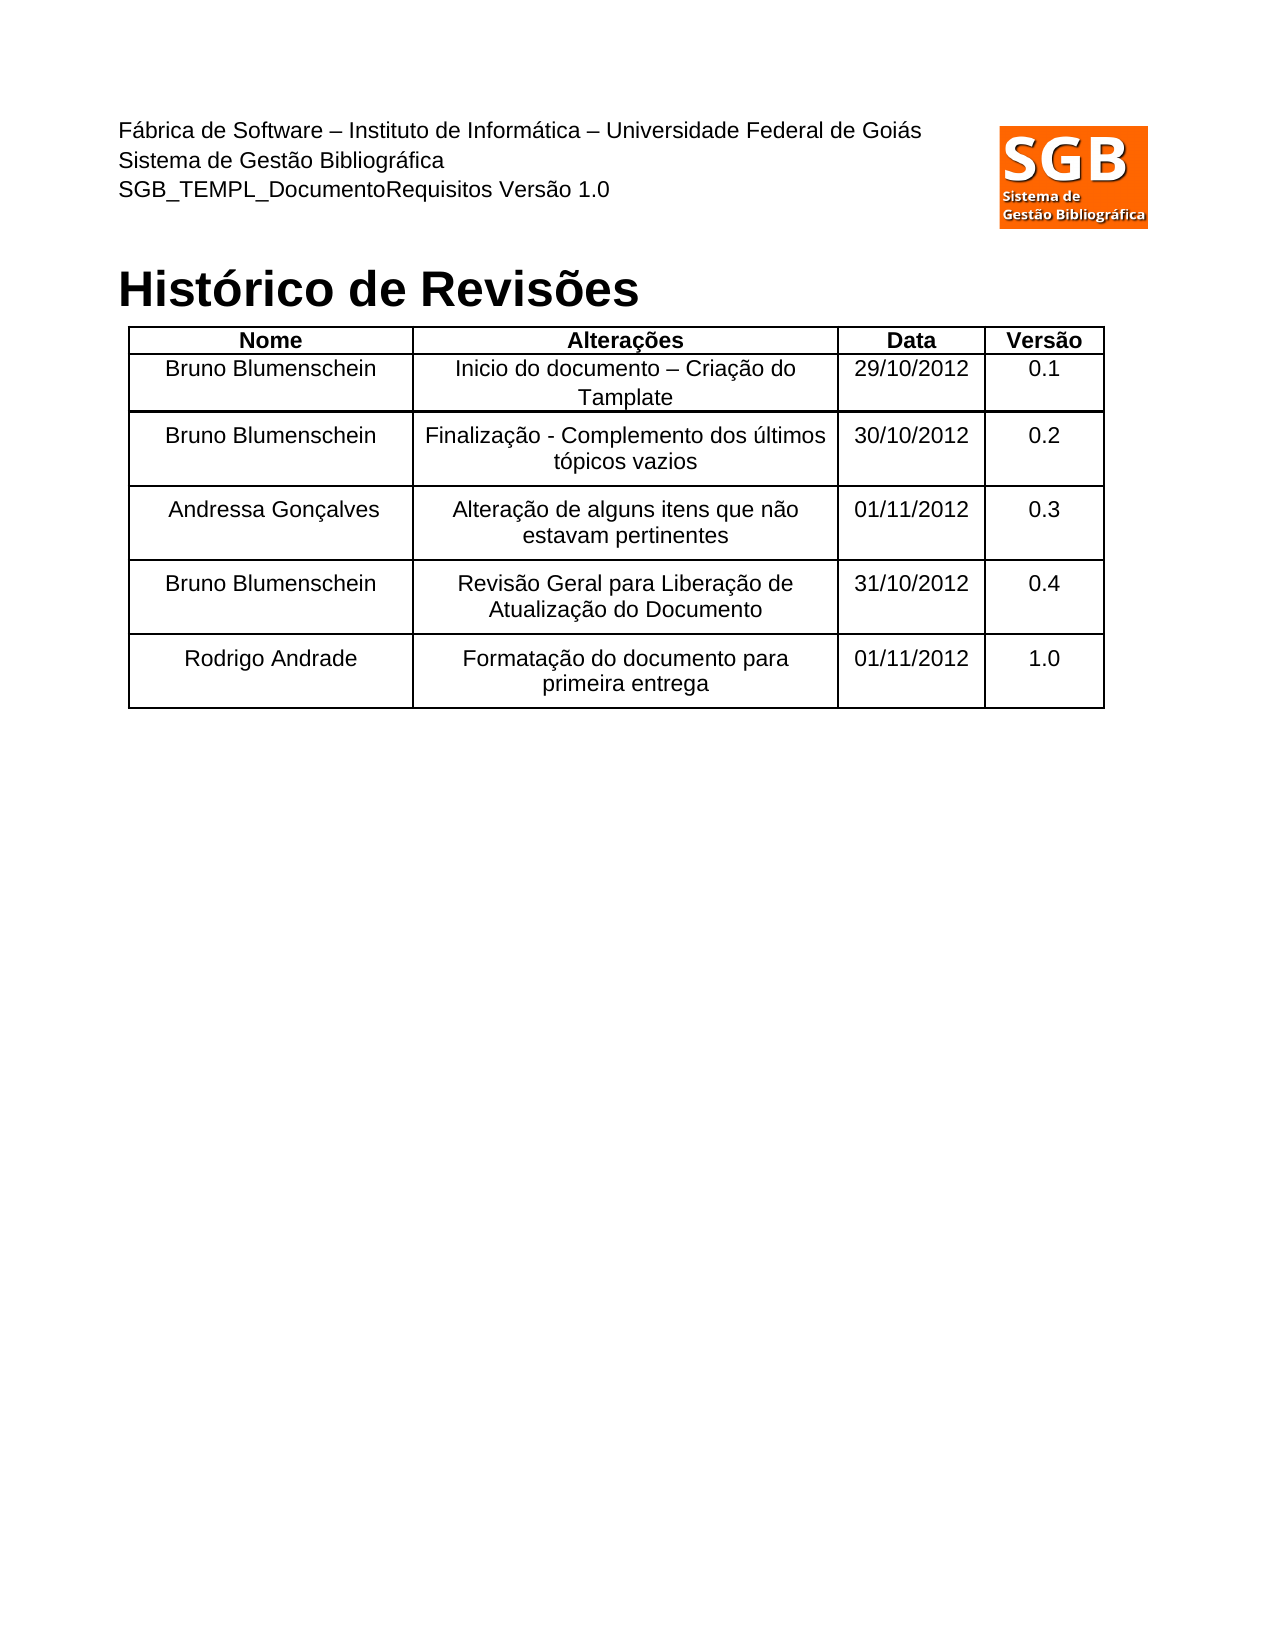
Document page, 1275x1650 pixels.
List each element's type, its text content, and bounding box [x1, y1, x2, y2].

table_cell Inicio do documento – Criação do Tamplate [414, 355, 837, 410]
table_cell Andressa Gonçalves [130, 487, 412, 559]
table_cell Alteração de alguns itens que não estavam pertinentes [414, 487, 837, 559]
text Histórico de Revisões [118, 261, 1157, 317]
table_cell 31/10/2012 [839, 561, 984, 633]
table_cell Formatação do documento para primeira entrega [414, 635, 837, 707]
table_cell Bruno Blumenschein [130, 355, 412, 410]
picture [999, 126, 1148, 229]
table_header Nome [130, 328, 412, 353]
table_cell 0.4 [986, 561, 1103, 633]
table_cell 29/10/2012 [839, 355, 984, 410]
table_header Versão [986, 328, 1103, 353]
table_cell Finalização - Complemento dos últimos tópicos vazios [414, 413, 837, 484]
table_cell Revisão Geral para Liberação de Atualização do Documento [414, 561, 837, 633]
table_header Data [839, 328, 984, 353]
table_cell Bruno Blumenschein [130, 561, 412, 633]
table_cell 01/11/2012 [839, 635, 984, 707]
table_header Alterações [414, 328, 837, 353]
table_cell 01/11/2012 [839, 487, 984, 559]
table_cell 0.3 [986, 487, 1103, 559]
table_cell 1.0 [986, 635, 1103, 707]
table_cell Rodrigo Andrade [130, 635, 412, 707]
table_cell Bruno Blumenschein [130, 413, 412, 484]
table_cell 0.2 [986, 413, 1103, 484]
table_cell 30/10/2012 [839, 413, 984, 484]
table_cell 0.1 [986, 355, 1103, 410]
